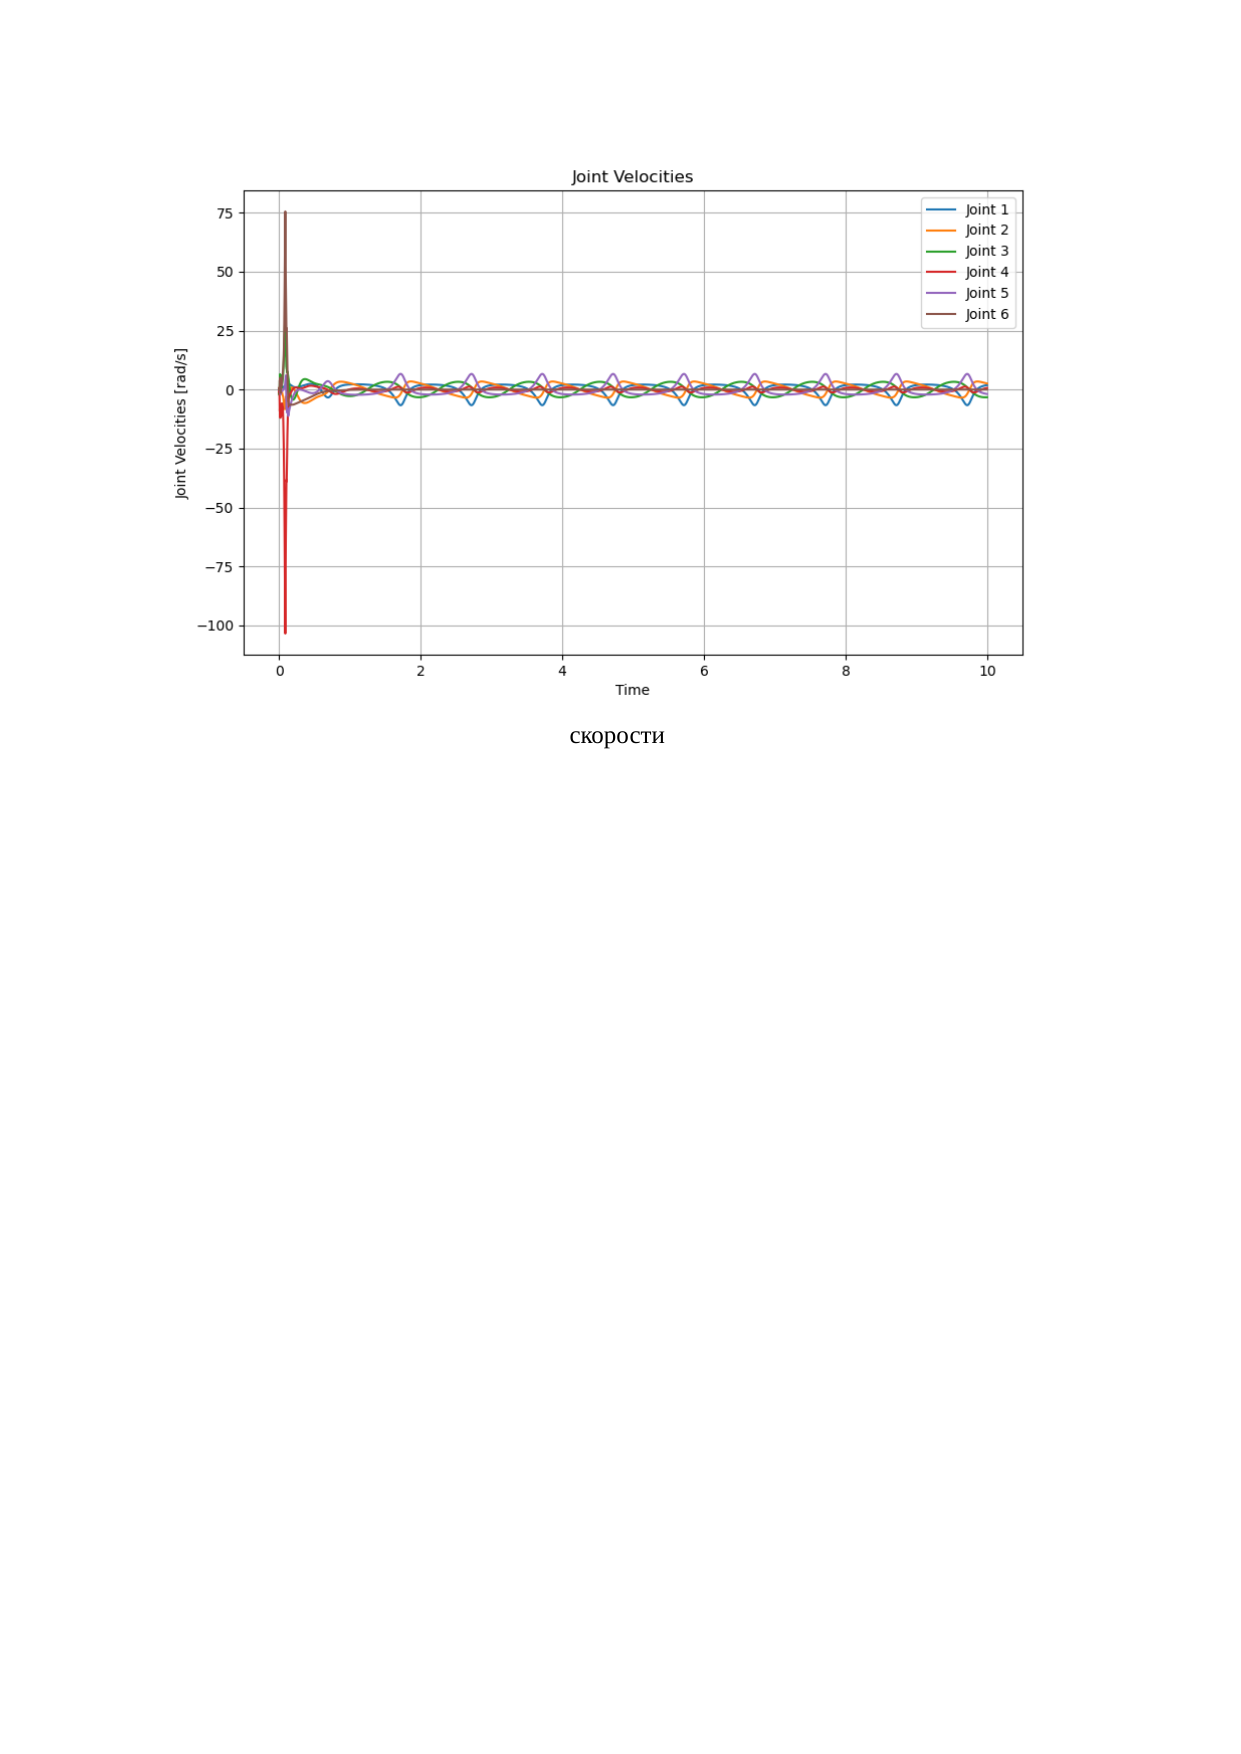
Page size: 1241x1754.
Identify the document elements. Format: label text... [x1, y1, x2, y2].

picture [118, 118, 1123, 721]
text скорости [118, 721, 1122, 749]
